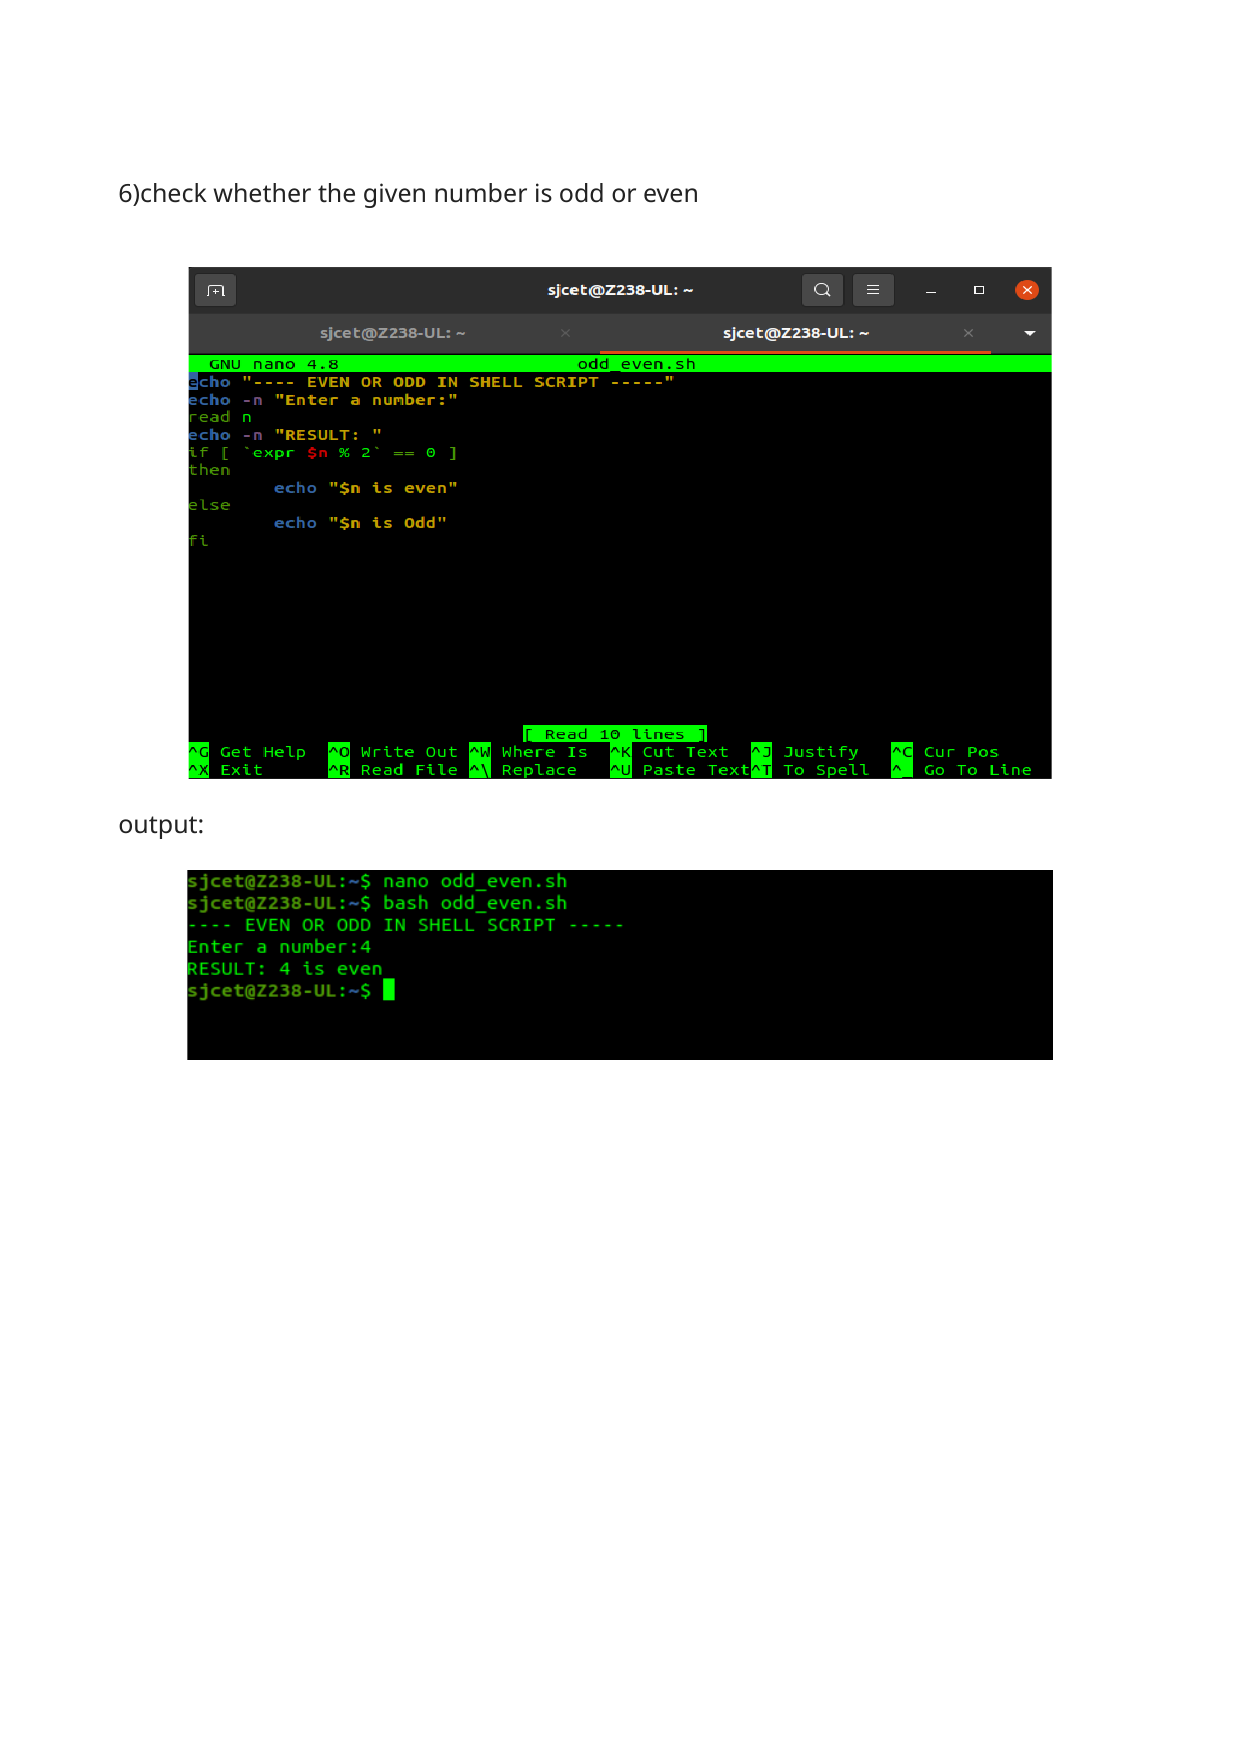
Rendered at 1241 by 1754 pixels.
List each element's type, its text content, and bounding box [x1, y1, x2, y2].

text output: [118, 807, 1122, 841]
text 6)check whether the given number is odd or even [118, 176, 1122, 210]
picture [188, 267, 1052, 779]
picture [187, 870, 1053, 1060]
